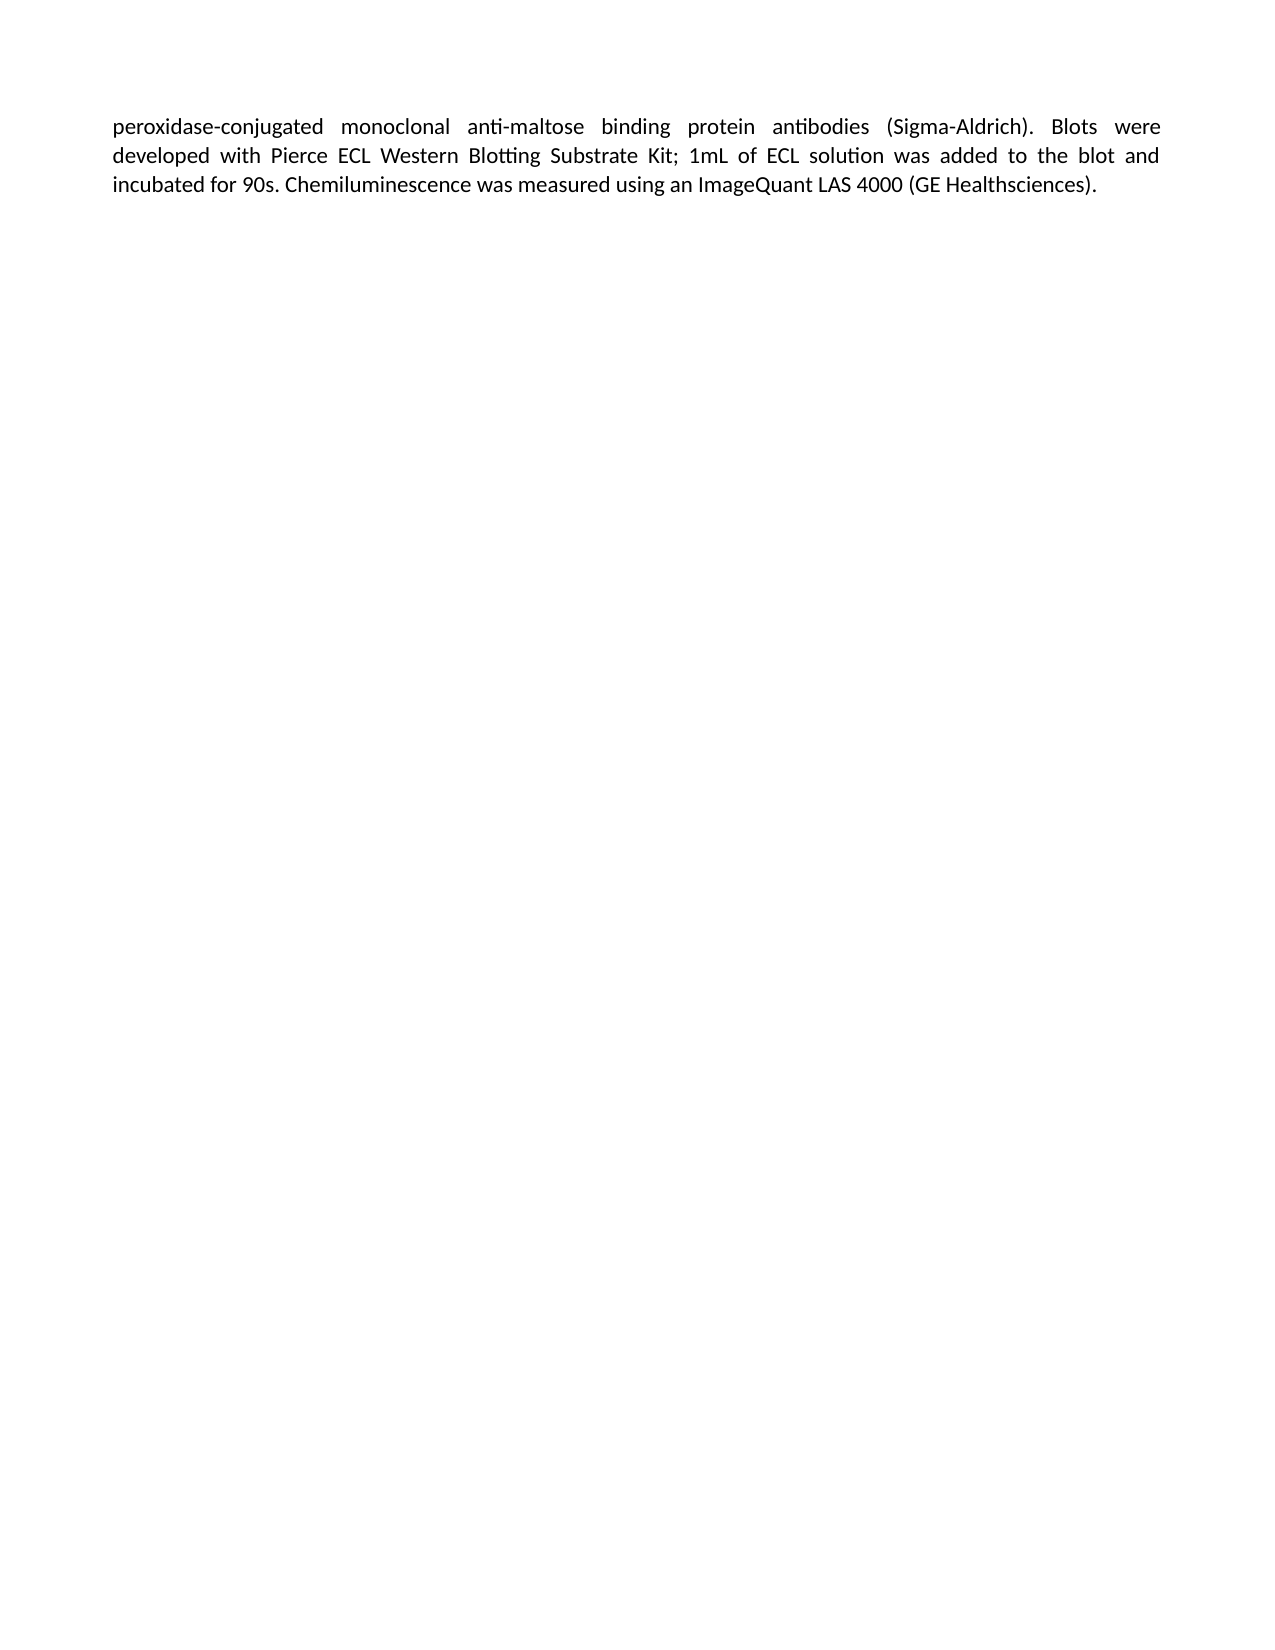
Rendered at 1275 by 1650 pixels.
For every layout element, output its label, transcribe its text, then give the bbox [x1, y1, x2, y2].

text peroxidase-conjugated monoclonal anti-maltose binding protein antibodies (Sigma-Aldrich). Blots were developed with Pierce ECL Western Blotting Substrate Kit; 1mL of ECL solution was added to the blot and incubated for 90s. Chemiluminescence was measured using an ImageQuant LAS 4000 (GE Healthsciences). [112, 112, 1162, 199]
